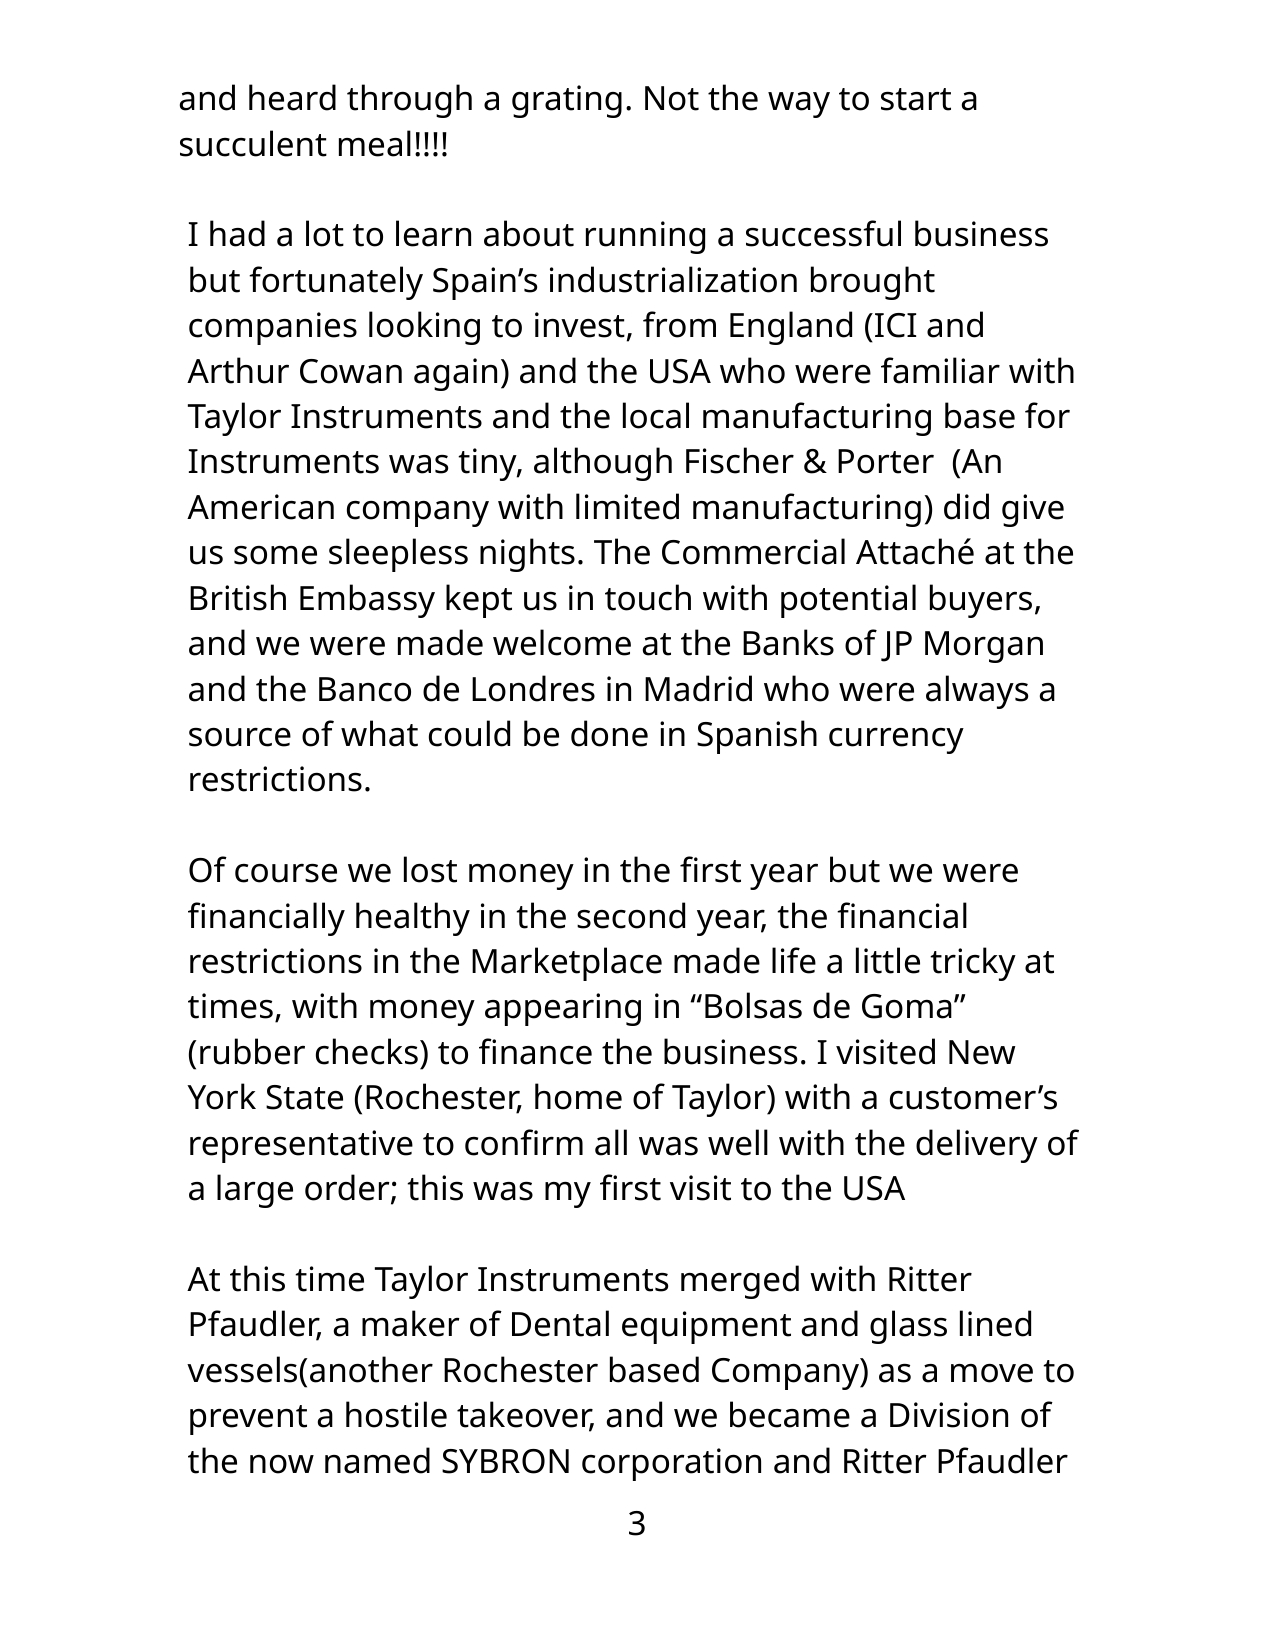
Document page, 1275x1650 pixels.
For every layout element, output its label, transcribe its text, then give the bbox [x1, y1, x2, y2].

text At this time Taylor Instruments merged with Ritter Pfaudler, a maker of Dental equipment and glass lined vessels(another Rochester based Company) as a move to prevent a hostile takeover, and we became a Division of the now named SYBRON corporation and Ritter Pfaudler [187, 1256, 1087, 1483]
text Of course we lost money in the first year but we were financially healthy in the second year, the financial restrictions in the Marketplace made life a little tricky at times, with money appearing in “Bolsas de Goma” (rubber checks) to finance the business. I visited New York State (Rochester, home of Taylor) with a customer’s representative to confirm all was well with the delivery of a large order; this was my first visit to the USA [187, 847, 1087, 1210]
text I had a lot to learn about running a successful business but fortunately Spain’s industrialization brought companies looking to invest, from England (ICI and Arthur Cowan again) and the USA who were familiar with Taylor Instruments and the local manufacturing base for Instruments was tiny, although Fischer & Porter (An American company with limited manufacturing) did give us some sleepless nights. The Commercial Attaché at the British Embassy kept us in touch with potential buyers, and we were made welcome at the Banks of JP Morgan and the Banco de Londres in Madrid who were always a source of what could be done in Spanish currency restrictions. [187, 211, 1087, 802]
text and heard through a grating. Not the way to start a succulent meal!!!! [178, 75, 1087, 166]
